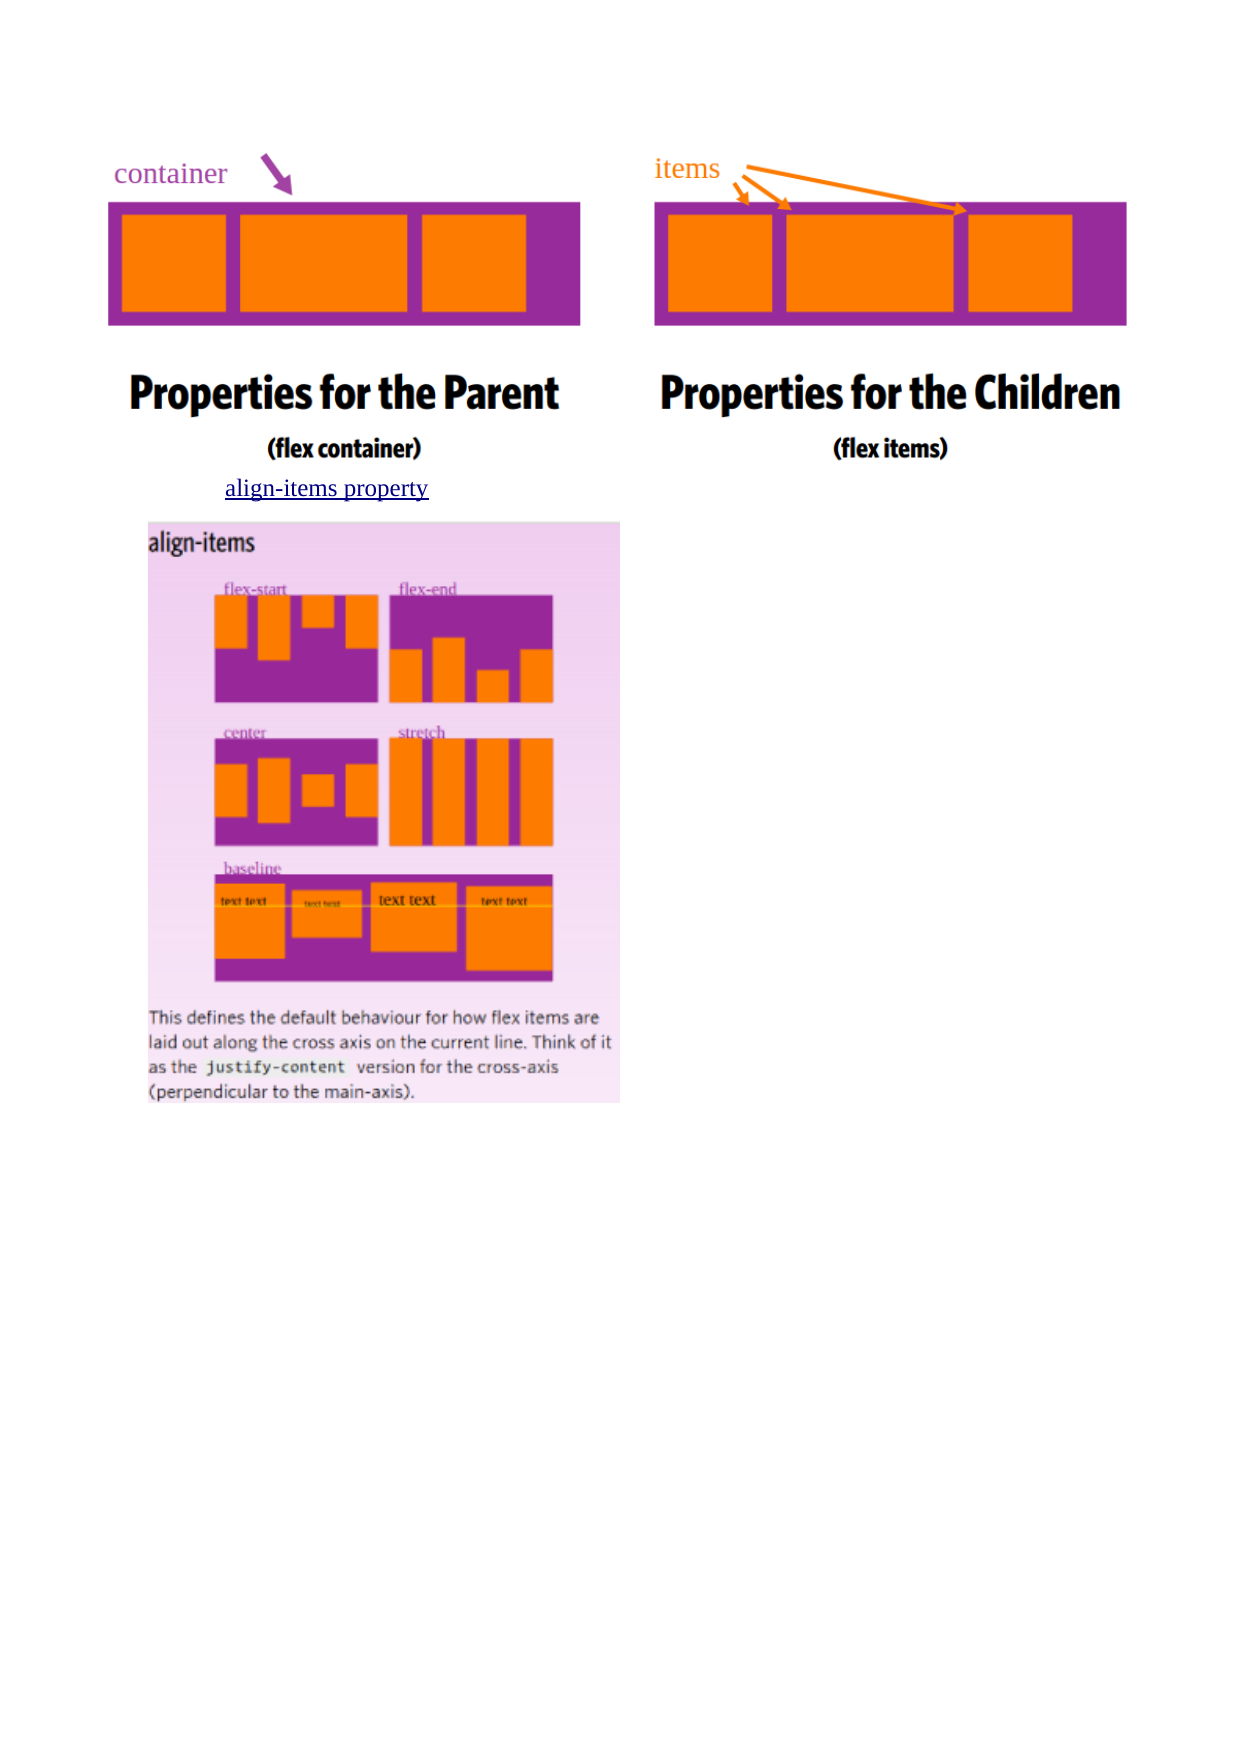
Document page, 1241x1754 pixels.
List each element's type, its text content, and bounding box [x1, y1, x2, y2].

text align-items property [150, 472, 1090, 502]
picture [147, 521, 620, 1103]
picture [100, 150, 1140, 472]
